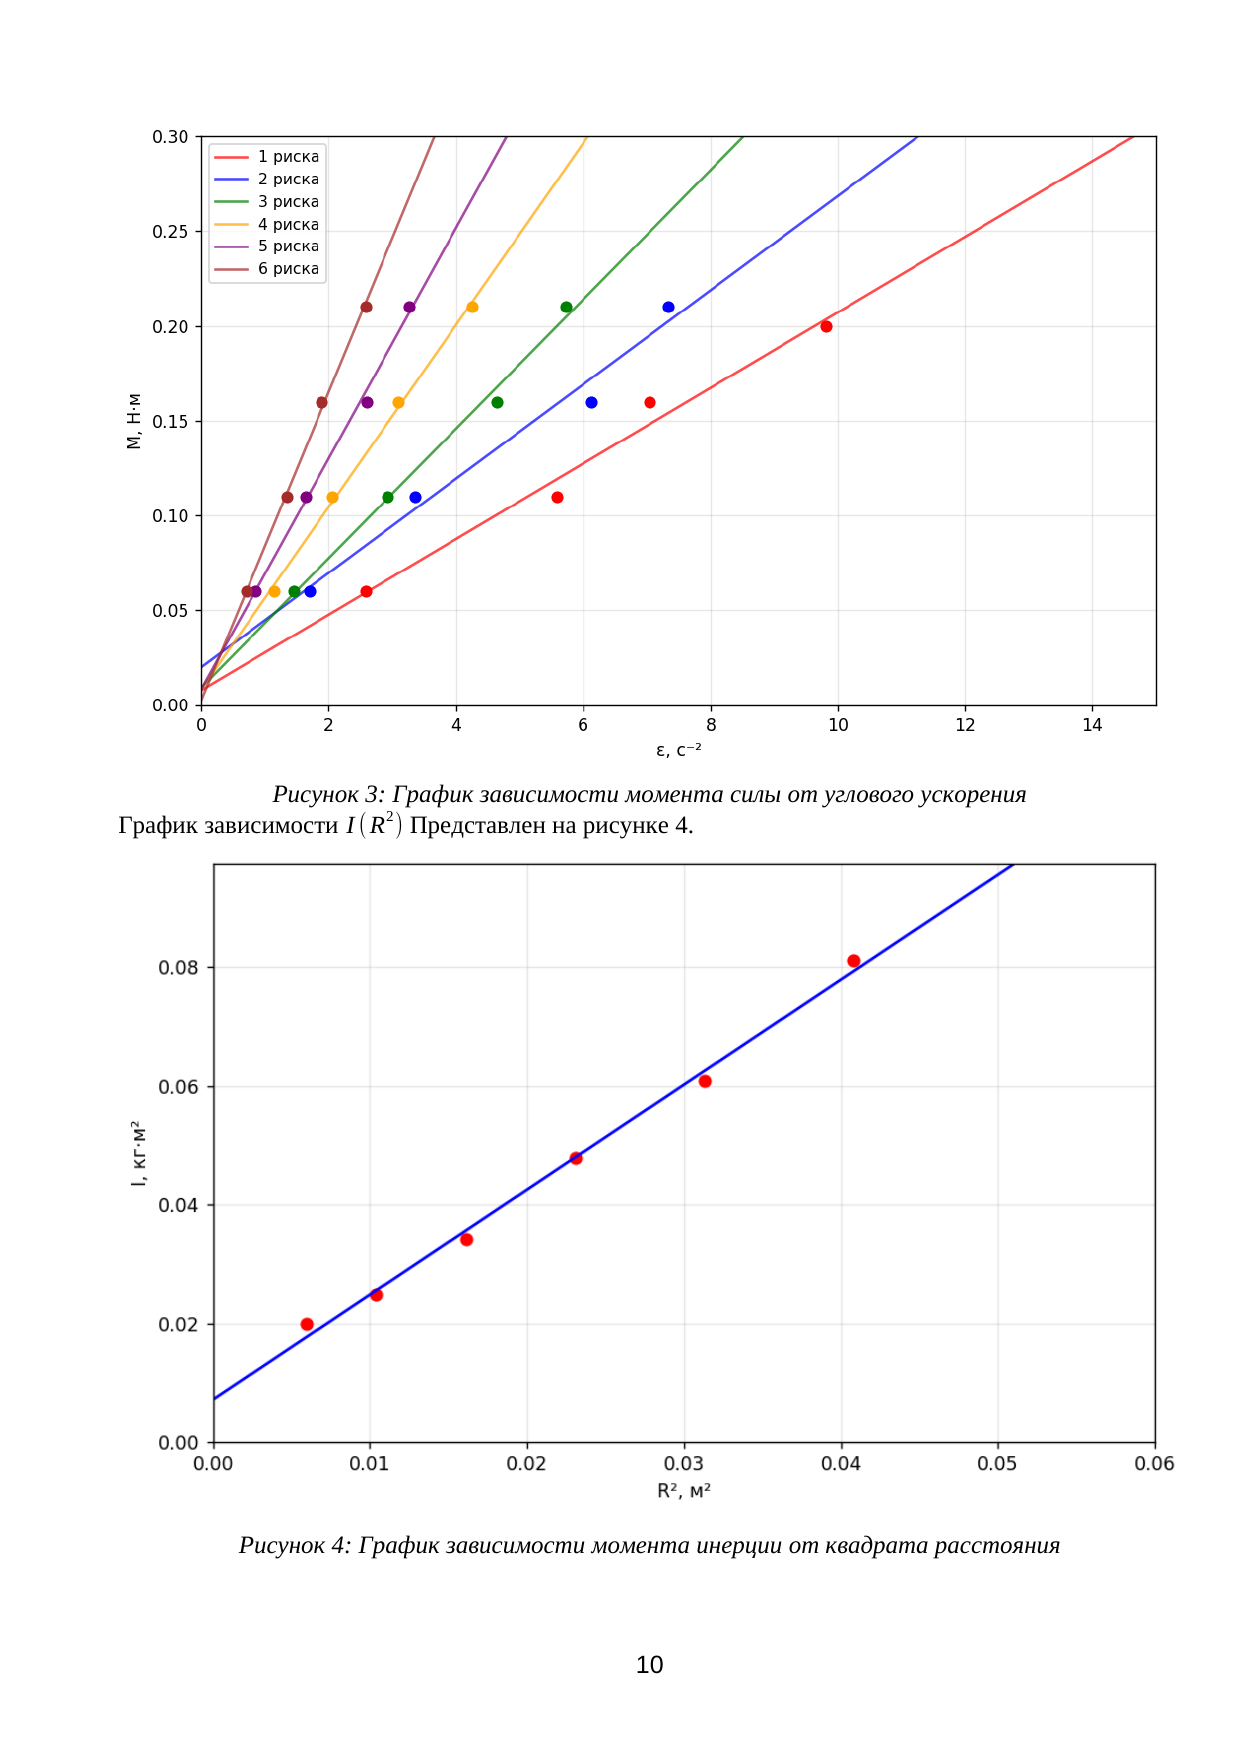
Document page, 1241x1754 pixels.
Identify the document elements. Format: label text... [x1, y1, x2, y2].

text [118, 104, 1181, 116]
text Рисунок 3: График зависимости момента силы от углового ускорения [118, 767, 1181, 808]
picture [118, 853, 1182, 1518]
text График зависимости Представлен на рисунке 4. [118, 808, 1181, 841]
picture [118, 116, 1182, 767]
text Рисунок 4: График зависимости момента инерции от квадрата расстояния [118, 1518, 1181, 1559]
